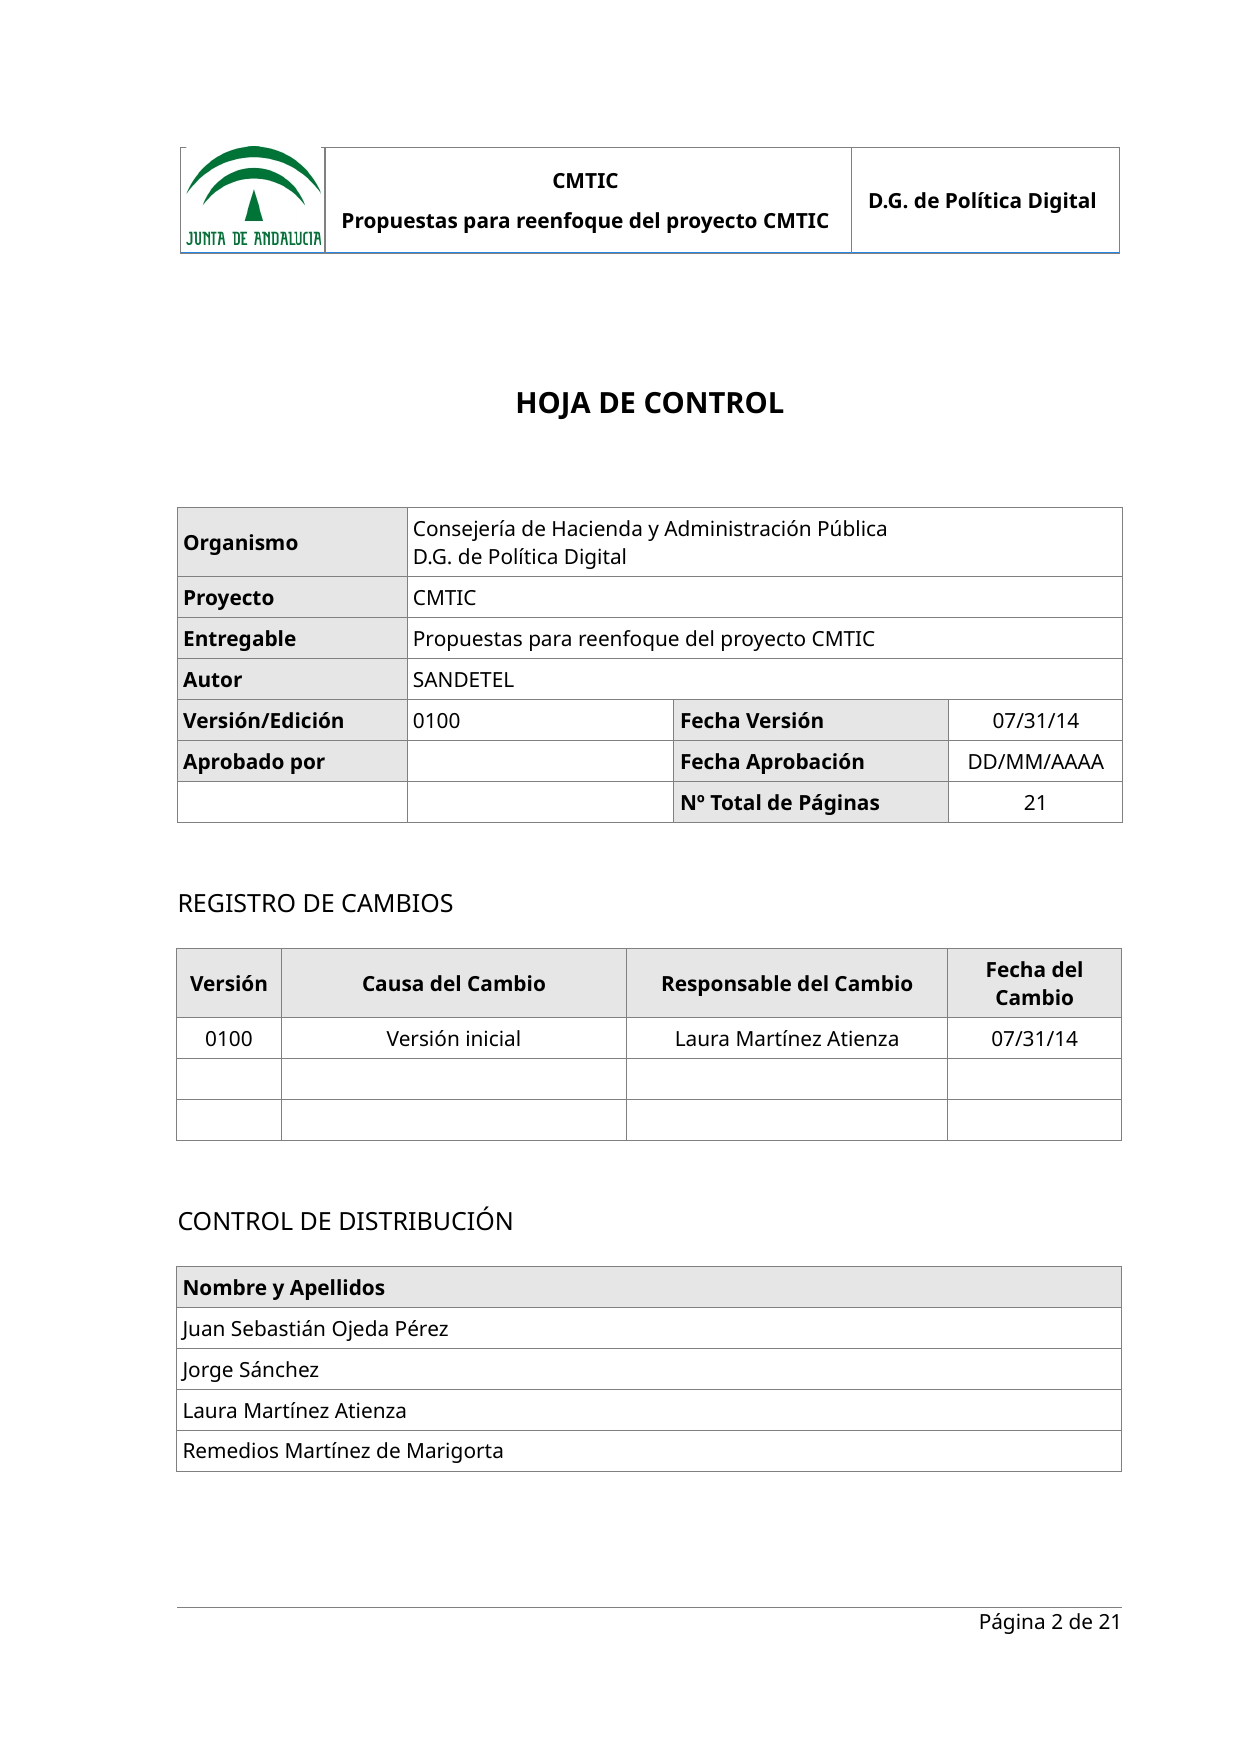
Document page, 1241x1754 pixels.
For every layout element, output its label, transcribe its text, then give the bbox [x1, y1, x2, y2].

picture [186, 146, 321, 245]
table_cell [627, 1059, 947, 1099]
table_cell [408, 782, 673, 822]
table_header Versión [177, 949, 281, 1017]
table_cell [627, 1100, 947, 1140]
table_cell [178, 782, 407, 822]
table_cell 0100 [177, 1018, 281, 1058]
table_header Fecha del Cambio [948, 949, 1121, 1017]
table_header Causa del Cambio [282, 949, 626, 1017]
table_header Responsable del Cambio [627, 949, 947, 1017]
table_cell [408, 741, 673, 781]
table_cell [948, 1059, 1121, 1099]
table_cell Remedios Martínez de Marigorta [177, 1431, 1121, 1471]
table_cell Autor [178, 659, 407, 699]
table_cell [948, 1100, 1121, 1140]
table_cell Proyecto [178, 577, 407, 617]
table_cell Entregable [178, 618, 407, 658]
table_cell [177, 1100, 281, 1140]
table_cell [282, 1059, 626, 1099]
table_cell Juan Sebastián Ojeda Pérez [177, 1308, 1121, 1348]
table_cell 18 [949, 782, 1122, 822]
table_cell DD/MM/AAAA [949, 741, 1122, 781]
table_cell Aprobado por [178, 741, 407, 781]
table_cell Versión/Edición [178, 700, 407, 740]
table_cell Fecha Aprobación [674, 741, 948, 781]
table_cell Jorge Sánchez [177, 1349, 1121, 1389]
table_cell [282, 1100, 626, 1140]
table_cell Propuestas para reenfoque del proyecto CMTIC [408, 618, 1122, 658]
table_cell Laura Martínez Atienza [627, 1018, 947, 1058]
table_cell Fecha Versión [674, 700, 948, 740]
table_cell [177, 1059, 281, 1099]
text CONTROL DE DISTRIBUCIÓN [177, 1204, 1122, 1238]
table_cell SANDETEL [408, 659, 1122, 699]
table_cell Nº Total de Páginas [674, 782, 948, 822]
text HOJA DE CONTROL [177, 382, 1122, 422]
table_cell CMTIC [408, 577, 1122, 617]
table_cell 31/07/14 [949, 700, 1122, 740]
table_cell 31/07/14 [948, 1018, 1121, 1058]
table_cell Versión inicial [282, 1018, 626, 1058]
table_header Consejería de Hacienda y Administración Pública D.G. de Política Digital [408, 508, 1122, 576]
table_header Nombre y Apellidos [177, 1267, 1121, 1307]
text REGISTRO DE CAMBIOS [177, 885, 1122, 919]
table_cell 0100 [408, 700, 673, 740]
table_header Organismo [178, 508, 407, 576]
table_cell Laura Martínez Atienza [177, 1390, 1121, 1430]
